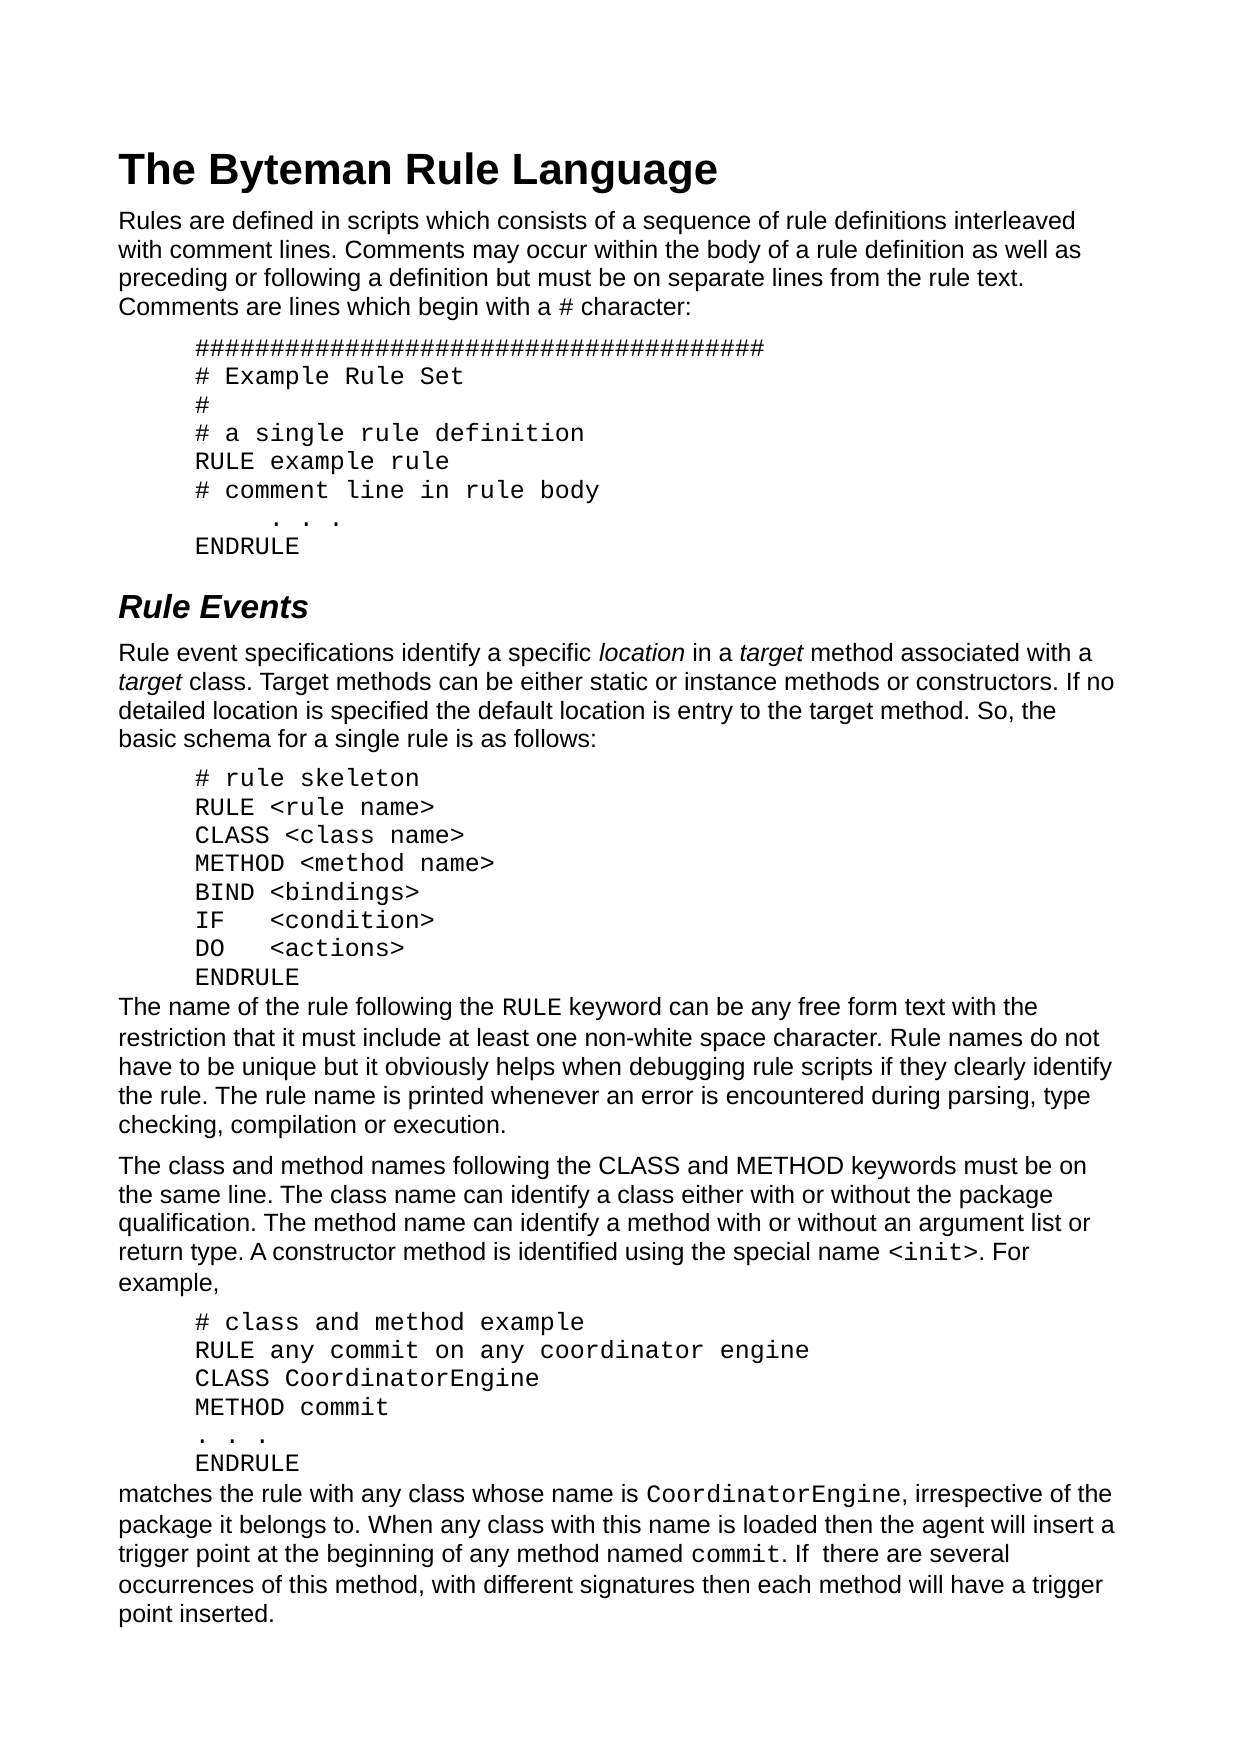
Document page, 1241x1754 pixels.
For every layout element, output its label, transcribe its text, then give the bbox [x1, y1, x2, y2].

subtitle The Byteman Rule Language [118, 143, 1122, 193]
text The class and method names following the CLASS and METHOD keywords must be on the same line. The class name can identify a class either with or without the package qualification. The method name can identify a method with or without an argument list or return type. A constructor method is identified using the special name <init>. For example, [118, 1151, 1122, 1297]
text matches the rule with any class whose name is CoordinatorEngine, irrespective of the package it belongs to. When any class with this name is loaded then the agent will insert a trigger point at the beginning of any method named commit. If there are several occurrences of this method, with different signatures then each method will have a trigger point inserted. [118, 1479, 1122, 1627]
text # class and method example RULE any commit on any coordinator engine CLASS CoordinatorEngine METHOD commit . . . ENDRULE [194, 1309, 1122, 1479]
text Rule event specifications identify a specific location in a target method associated with a target class. Target methods can be either static or instance methods or constructors. If no detailed location is specified the default location is entry to the target method. So, the basic schema for a single rule is as follows: [118, 638, 1122, 753]
text ###################################### # Example Rule Set # # a single rule definition RULE example rule # comment line in rule body . . . ENDRULE [194, 336, 1122, 562]
subtitle Rule Events [118, 587, 1122, 626]
text Rules are defined in scripts which consists of a sequence of rule definitions interleaved with comment lines. Comments may occur within the body of a rule definition as well as preceding or following a definition but must be on separate lines from the rule text. Comments are lines which begin with a # character: [118, 206, 1122, 323]
text # rule skeleton RULE <rule name> CLASS <class name> METHOD <method name> BIND <bindings> IF <condition> DO <actions> ENDRULE [194, 766, 1122, 992]
text The name of the rule following the RULE keyword can be any free form text with the restriction that it must include at least one non-white space character. Rule names do not have to be unique but it obviously helps when debugging rule scripts if they clearly identify the rule. The rule name is printed whenever an error is encountered during parsing, type checking, compilation or execution. [118, 992, 1122, 1138]
